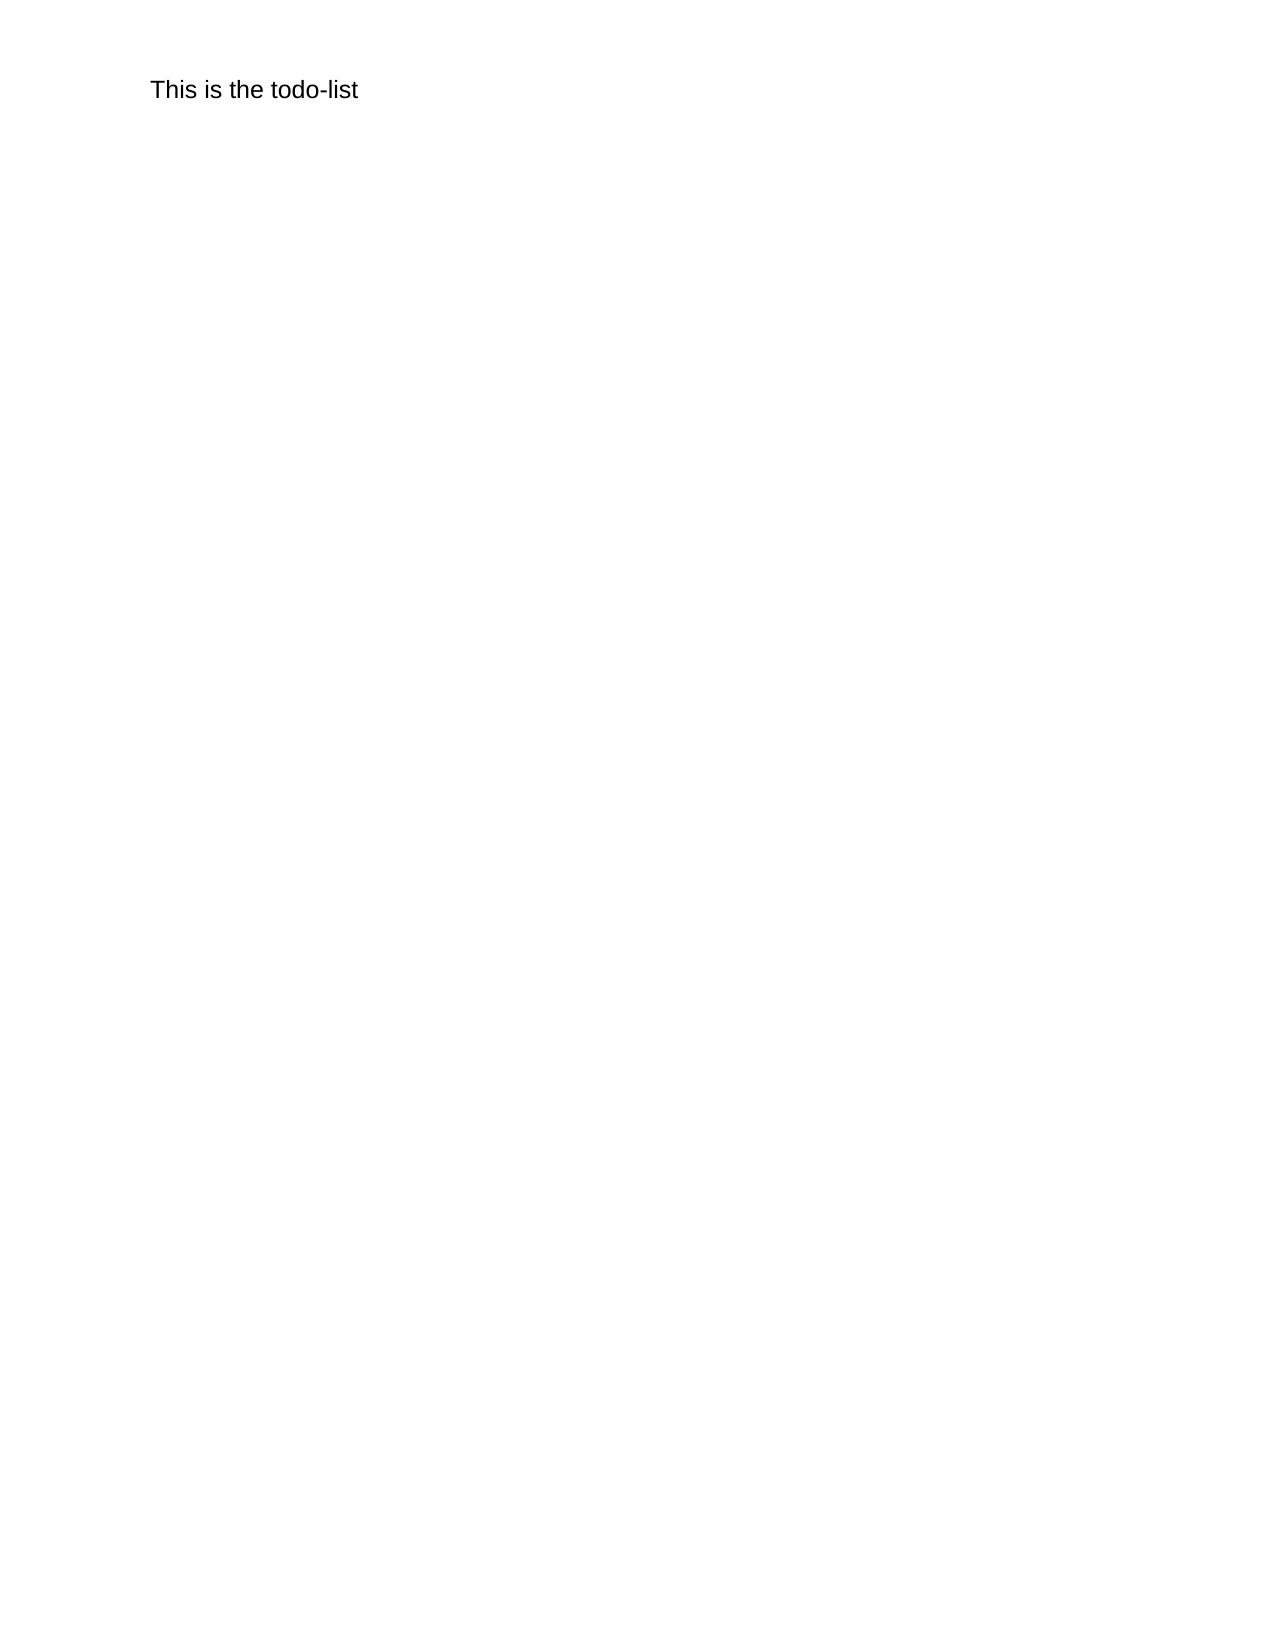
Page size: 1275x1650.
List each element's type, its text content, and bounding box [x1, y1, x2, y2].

text This is the todo-list [150, 75, 1125, 104]
